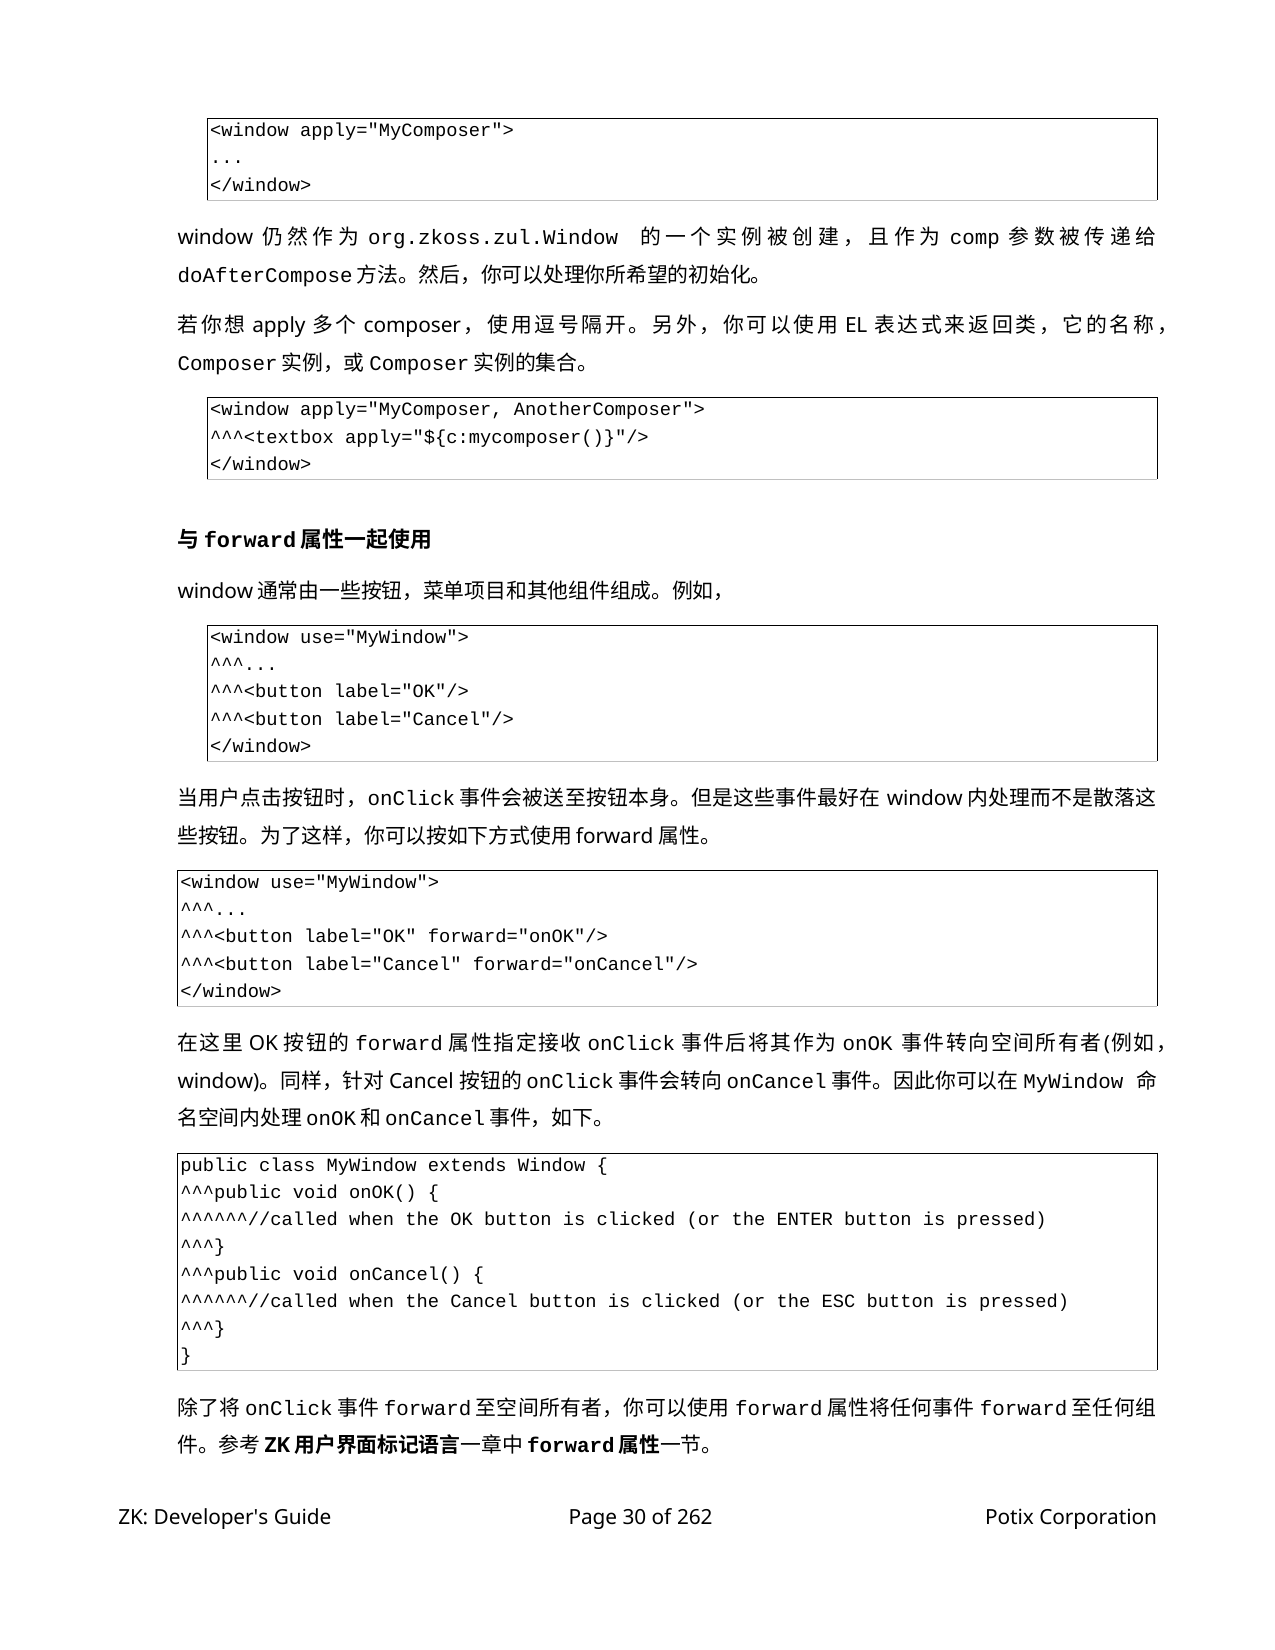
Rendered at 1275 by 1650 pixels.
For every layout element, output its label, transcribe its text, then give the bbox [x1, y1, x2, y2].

text public class MyWindow extends Window { [178, 1154, 1157, 1177]
text ^^^public void onOK() { [178, 1180, 1157, 1204]
subtitle 与forward属性一起使用 [177, 521, 1157, 553]
text </window> [208, 452, 1157, 479]
text ^^^<button label="OK" forward="onOK"/> [178, 924, 1157, 948]
text ... [208, 145, 1157, 169]
text ^^^} [178, 1316, 1157, 1340]
text <window use="MyWindow"> [208, 626, 1157, 649]
text ^^^<button label="Cancel" forward="onCancel"/> [178, 951, 1157, 976]
text ^^^} [178, 1234, 1157, 1258]
text window通常由一些按钮，菜单项目和其他组件组成。例如， [177, 574, 1157, 604]
text ^^^public void onCancel() { [178, 1261, 1157, 1286]
text ^^^<button label="Cancel"/> [208, 706, 1157, 731]
text 除了将onClick事件forward至空间所有者，你可以使用forward属性将任何事件forward至任何组件。参考ZK用户界面标记语言一章中forward属性一节。 [177, 1391, 1157, 1459]
text </window> [208, 733, 1157, 761]
text ^^^<button label="OK"/> [208, 679, 1157, 703]
text <window use="MyWindow"> [178, 871, 1157, 894]
text ^^^... [208, 652, 1157, 676]
text } [178, 1343, 1157, 1370]
text 若你想apply多个composer，使用逗号隔开。另外，你可以使用EL表达式来返回类，它的名称，Composer实例，或 Composer实例的集合。 [177, 309, 1157, 377]
text </window> [208, 172, 1157, 200]
text ^^^... [178, 897, 1157, 921]
text </window> [178, 978, 1157, 1006]
text ^^^^^^//called when the OK button is clicked (or the ENTER button is pressed) [178, 1207, 1157, 1231]
text <window apply="MyComposer, AnotherComposer"> [208, 398, 1157, 422]
text 在这里OK按钮的forward属性指定接收onClick事件后将其作为onOK 事件转向空间所有者(例如，window)。同样，针对Cancel 按钮的onClick事件会转向onCancel事件。因此你可以在MyWindow 命名空间内处理onOK和onCancel事件，如下。 [177, 1026, 1157, 1132]
text <window apply="MyComposer"> [208, 119, 1157, 142]
text 当用户点击按钮时，onClick事件会被送至按钮本身。但是这些事件最好在window内处理而不是散落这些按钮。为了这样，你可以按如下方式使用forward 属性。 [177, 781, 1157, 849]
text ^^^<textbox apply="${c:mycomposer()}"/> [208, 424, 1157, 449]
text window仍然作为org.zkoss.zul.Window 的一个实例被创建，且作为comp参数被传递给doAfterCompose方法。然后，你可以处理你所希望的初始化。 [177, 220, 1157, 288]
text ^^^^^^//called when the Cancel button is clicked (or the ESC button is pressed) [178, 1289, 1157, 1313]
